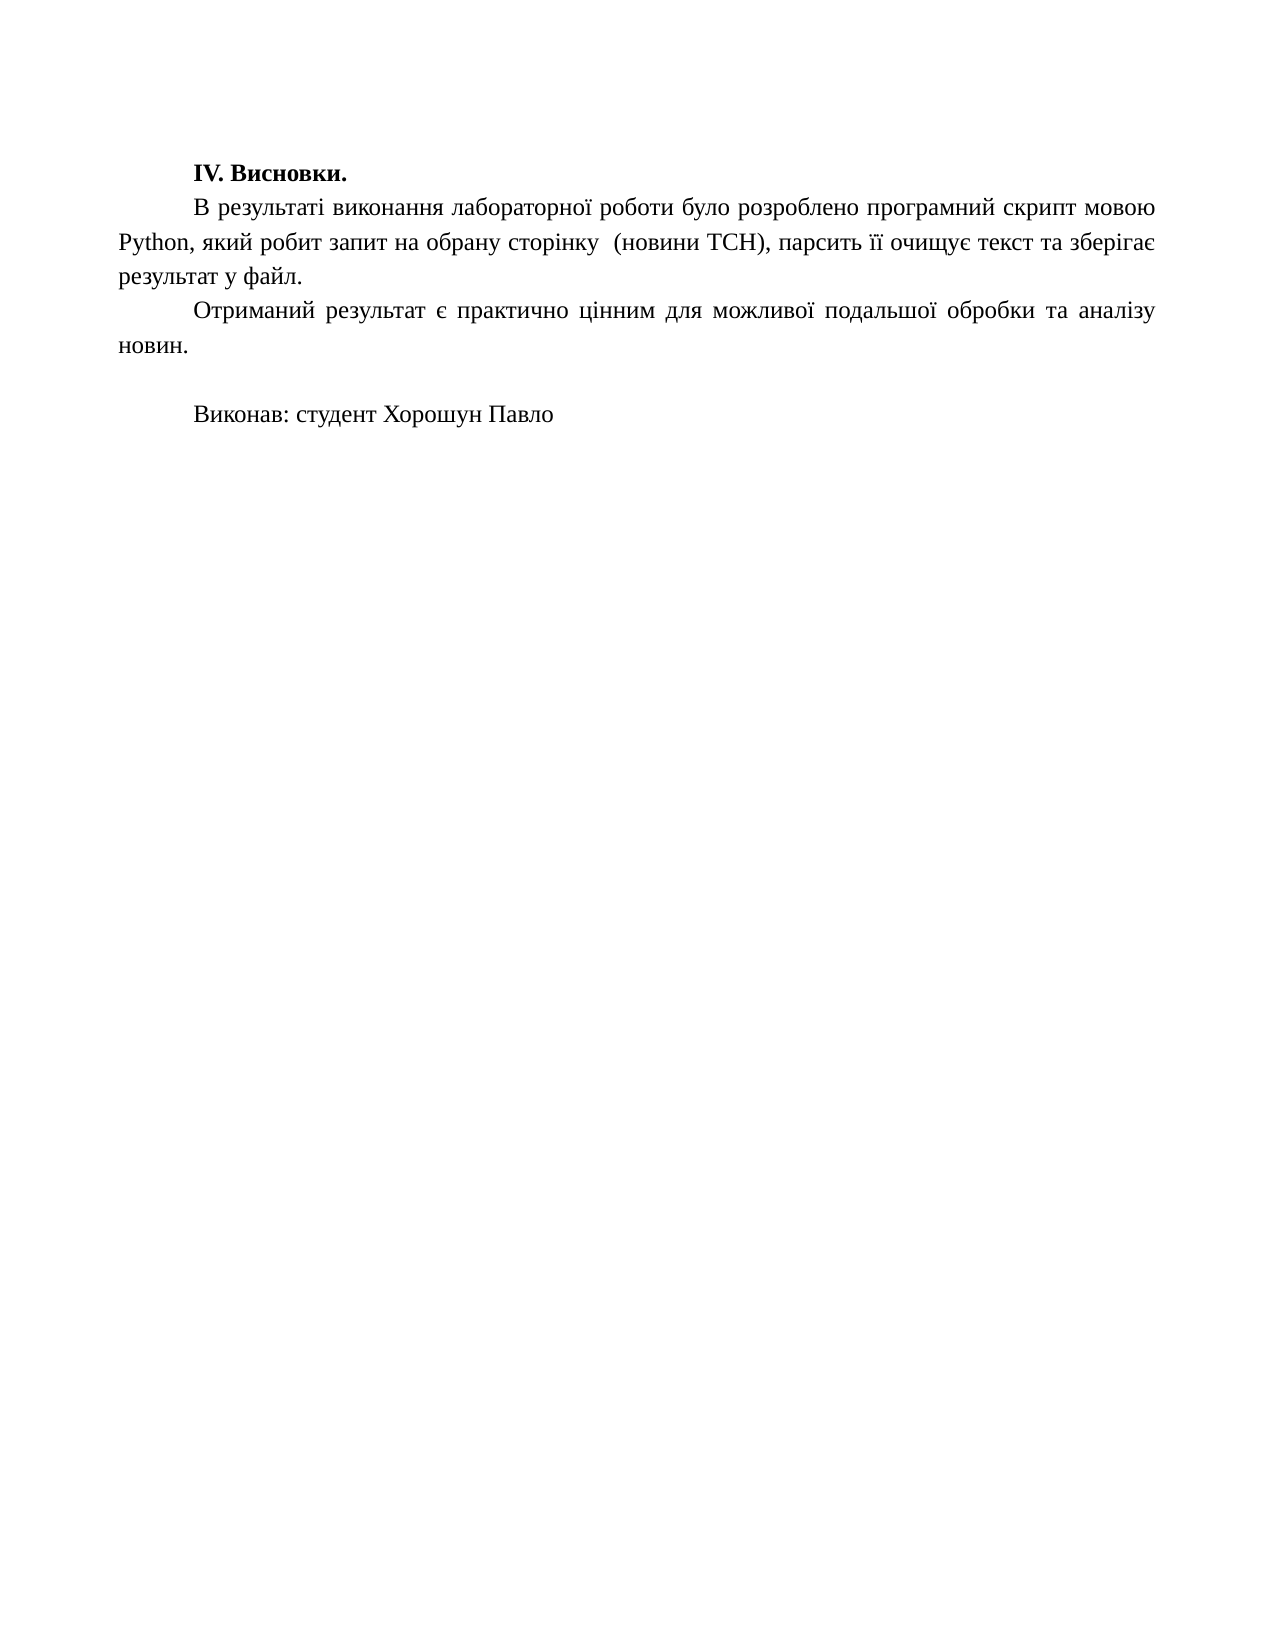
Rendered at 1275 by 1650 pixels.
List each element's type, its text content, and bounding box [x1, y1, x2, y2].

text В результаті виконання лабораторної роботи було розроблено програмний скрипт мовою Python, який робит запит на обрану сторінку (новини ТСН), парсить її очищує текст та зберігає результат у файл. [118, 187, 1157, 290]
text Виконав: студент Хорошун Павло [118, 393, 1157, 427]
text Отриманий результат є практично цінним для можливої подальшої обробки та аналізу новин. [118, 290, 1157, 359]
text IV. Висновки. [118, 152, 1157, 187]
